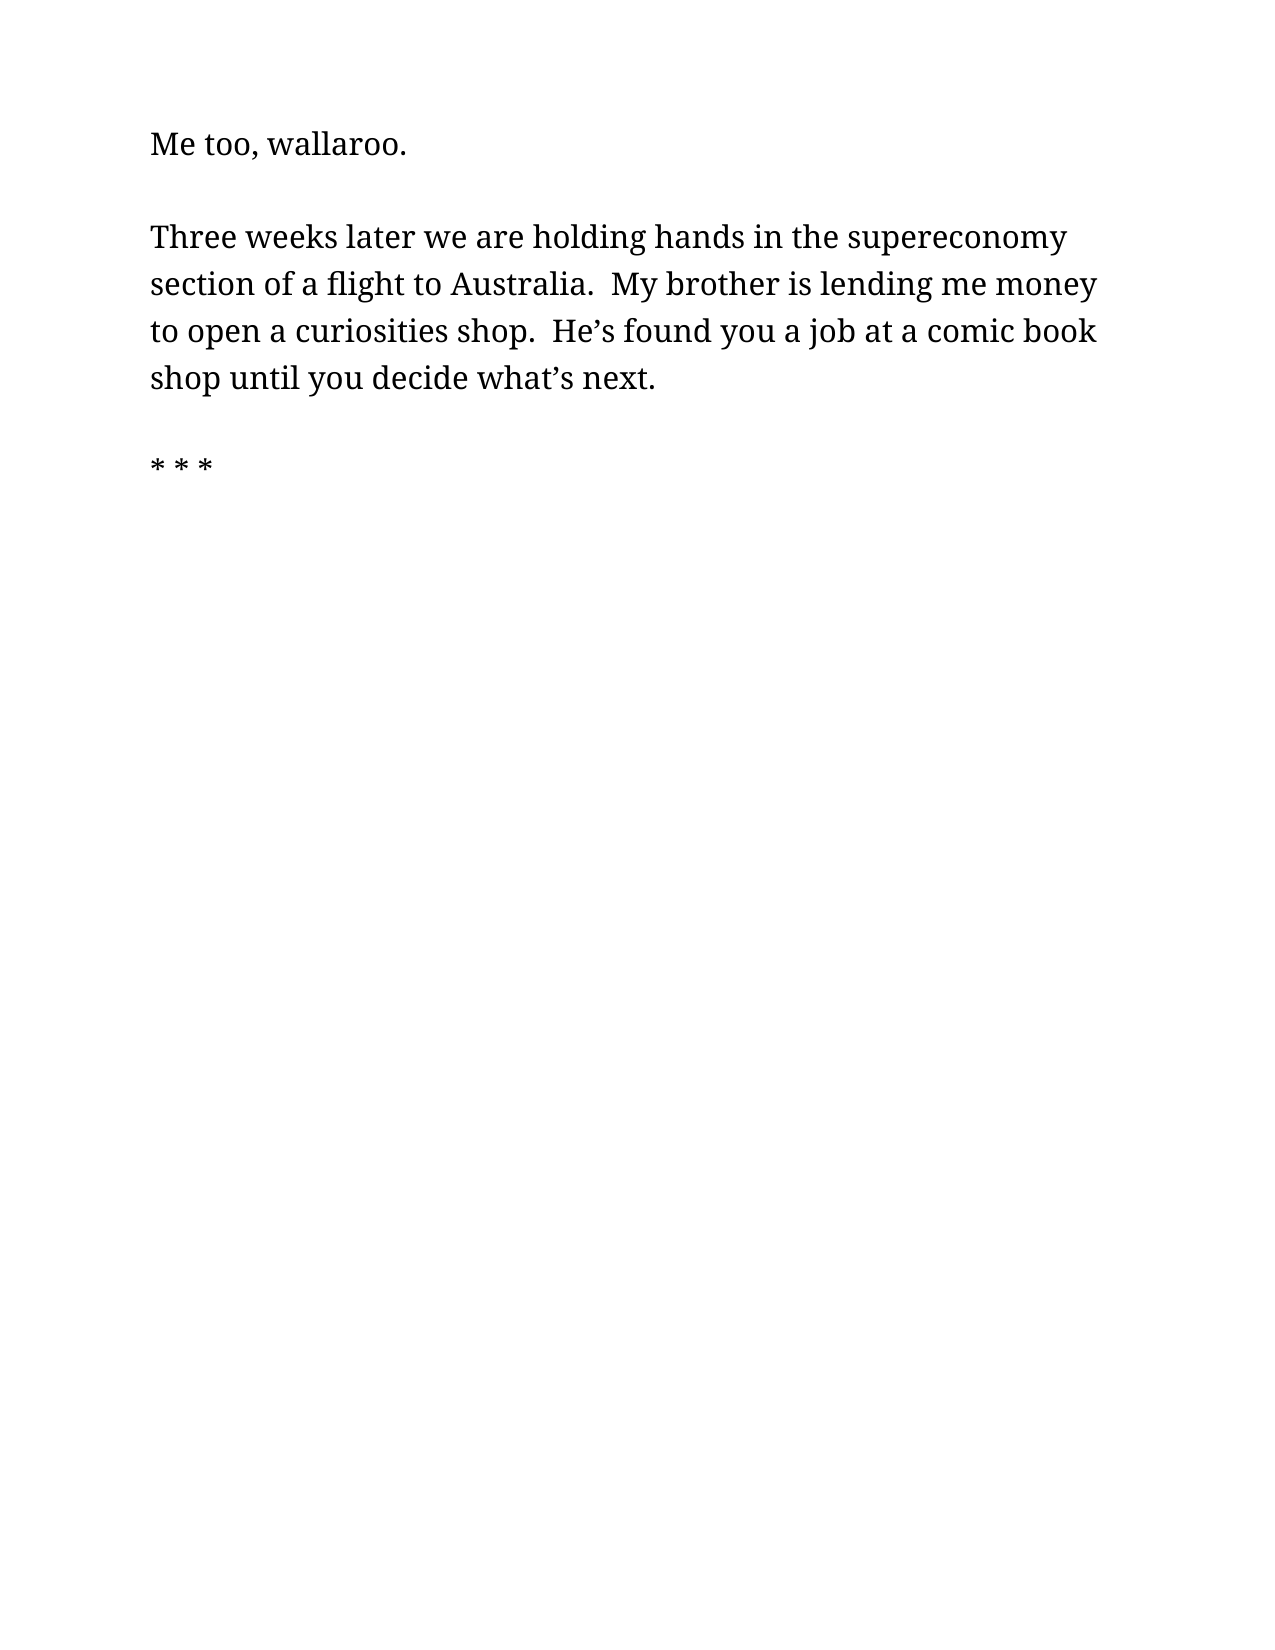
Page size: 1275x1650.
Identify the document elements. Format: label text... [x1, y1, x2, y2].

text * * * [150, 449, 1125, 492]
text Me too, wallaroo. [150, 122, 1125, 164]
text Three weeks later we are holding hands in the supereconomy section of a flight to Australia. My brother is lending me money to open a curiosities shop. He’s found you a job at a comic book shop until you decide what’s next. [150, 215, 1125, 398]
